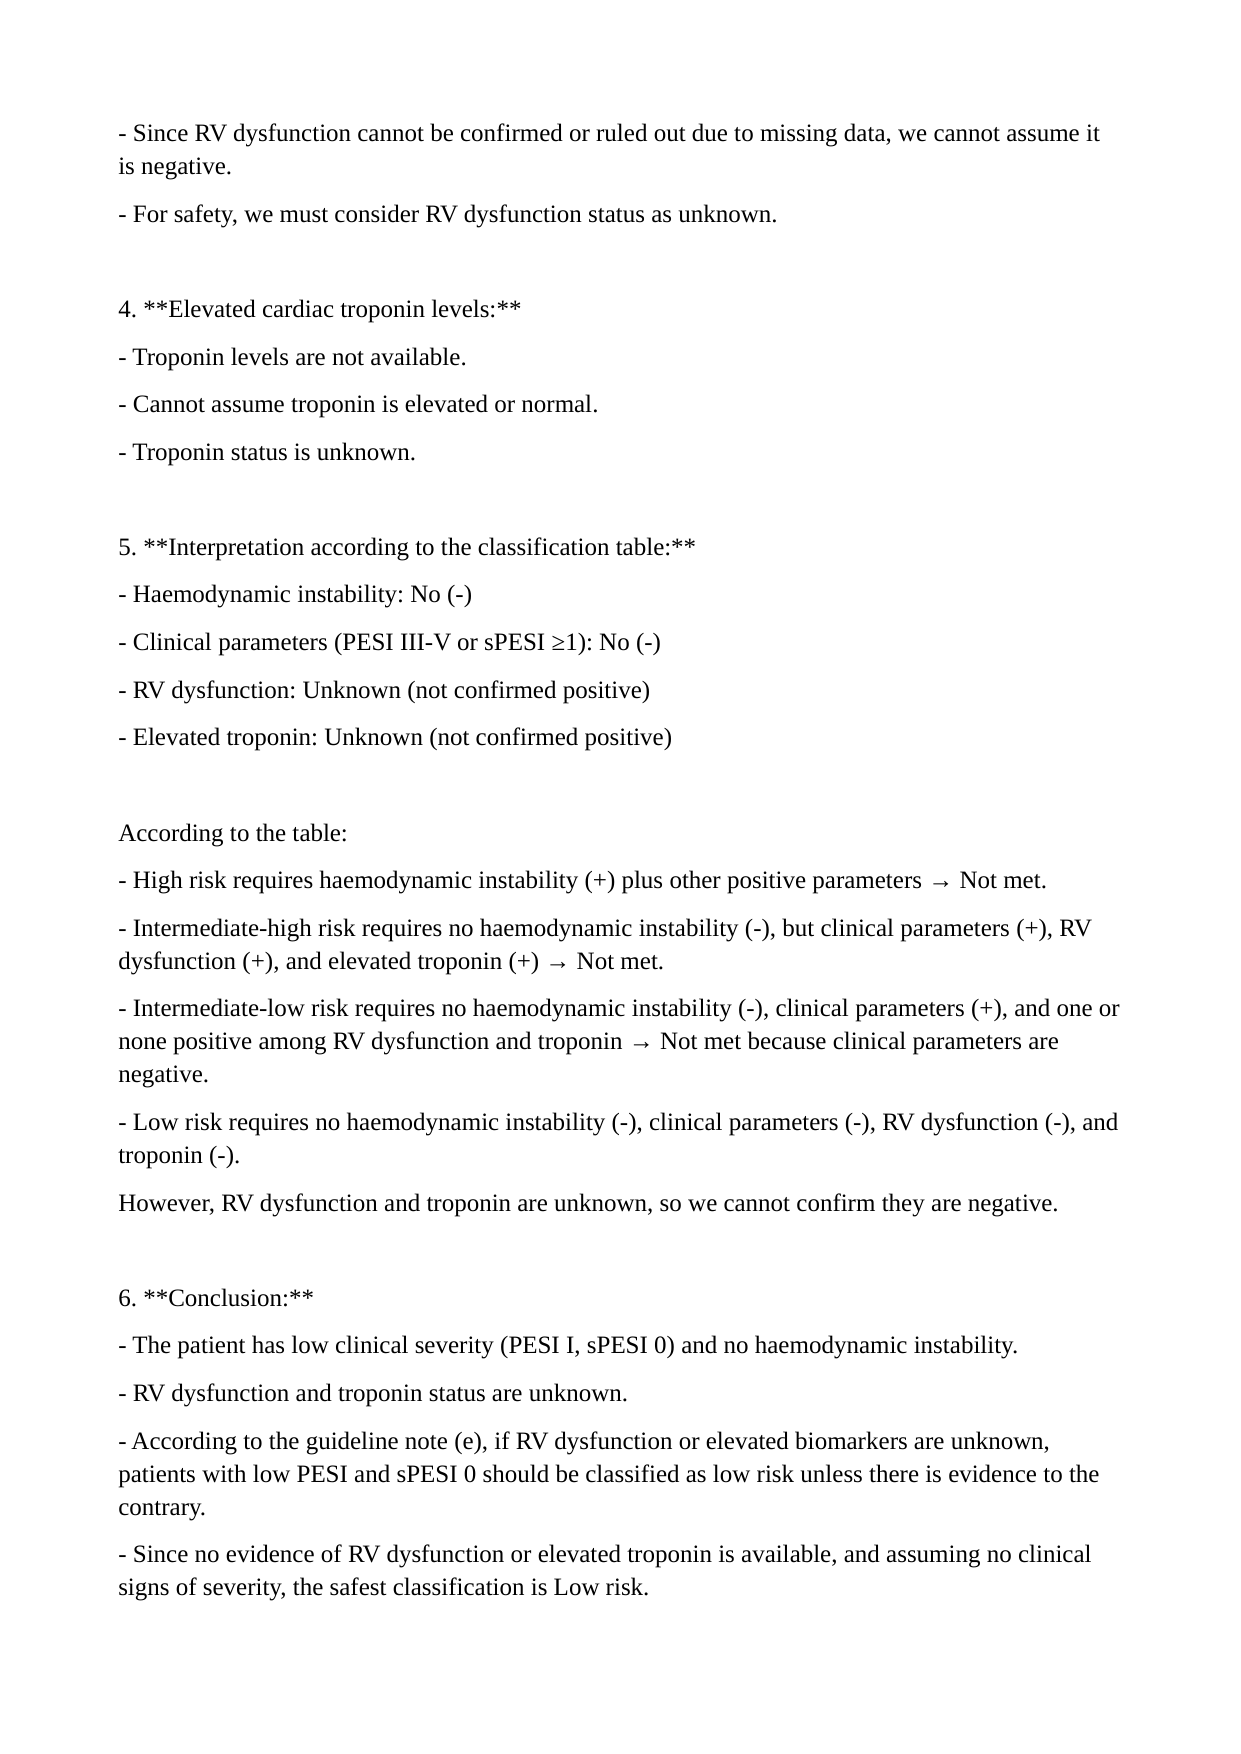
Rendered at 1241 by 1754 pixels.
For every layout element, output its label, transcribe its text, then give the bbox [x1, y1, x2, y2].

text - RV dysfunction and troponin status are unknown. [118, 1378, 1122, 1407]
text According to the table: [118, 818, 1122, 846]
text - Since no evidence of RV dysfunction or elevated troponin is available, and assuming no clinical signs of severity, the safest classification is Low risk. [118, 1539, 1122, 1601]
text - Intermediate-high risk requires no haemodynamic instability (-), but clinical parameters (+), RV dysfunction (+), and elevated troponin (+) → Not met. [118, 913, 1122, 974]
text - For safety, we must consider RV dysfunction status as unknown. [118, 199, 1122, 227]
text 5. **Interpretation according to the classification table:** [118, 532, 1122, 561]
text - Low risk requires no haemodynamic instability (-), clinical parameters (-), RV dysfunction (-), and troponin (-). [118, 1107, 1122, 1169]
text - Elevated troponin: Unknown (not confirmed positive) [118, 722, 1122, 751]
text - Since RV dysfunction cannot be confirmed or ruled out due to missing data, we cannot assume it is negative. [118, 118, 1122, 180]
text - RV dysfunction: Unknown (not confirmed positive) [118, 675, 1122, 703]
text - Troponin status is unknown. [118, 437, 1122, 466]
text - Cannot assume troponin is elevated or normal. [118, 389, 1122, 418]
text - High risk requires haemodynamic instability (+) plus other positive parameters → Not met. [118, 865, 1122, 894]
text - Clinical parameters (PESI III-V or sPESI ≥1): No (-) [118, 627, 1122, 656]
text - Intermediate-low risk requires no haemodynamic instability (-), clinical parameters (+), and one or none positive among RV dysfunction and troponin → Not met because clinical parameters are negative. [118, 993, 1122, 1088]
text However, RV dysfunction and troponin are unknown, so we cannot confirm they are negative. [118, 1188, 1122, 1216]
text - Troponin levels are not available. [118, 342, 1122, 370]
text 4. **Elevated cardiac troponin levels:** [118, 294, 1122, 323]
text - Haemodynamic instability: No (-) [118, 579, 1122, 608]
text 6. **Conclusion:** [118, 1283, 1122, 1312]
text - According to the guideline note (e), if RV dysfunction or elevated biomarkers are unknown, patients with low PESI and sPESI 0 should be classified as low risk unless there is evidence to the contrary. [118, 1426, 1122, 1521]
text - The patient has low clinical severity (PESI I, sPESI 0) and no haemodynamic instability. [118, 1331, 1122, 1359]
